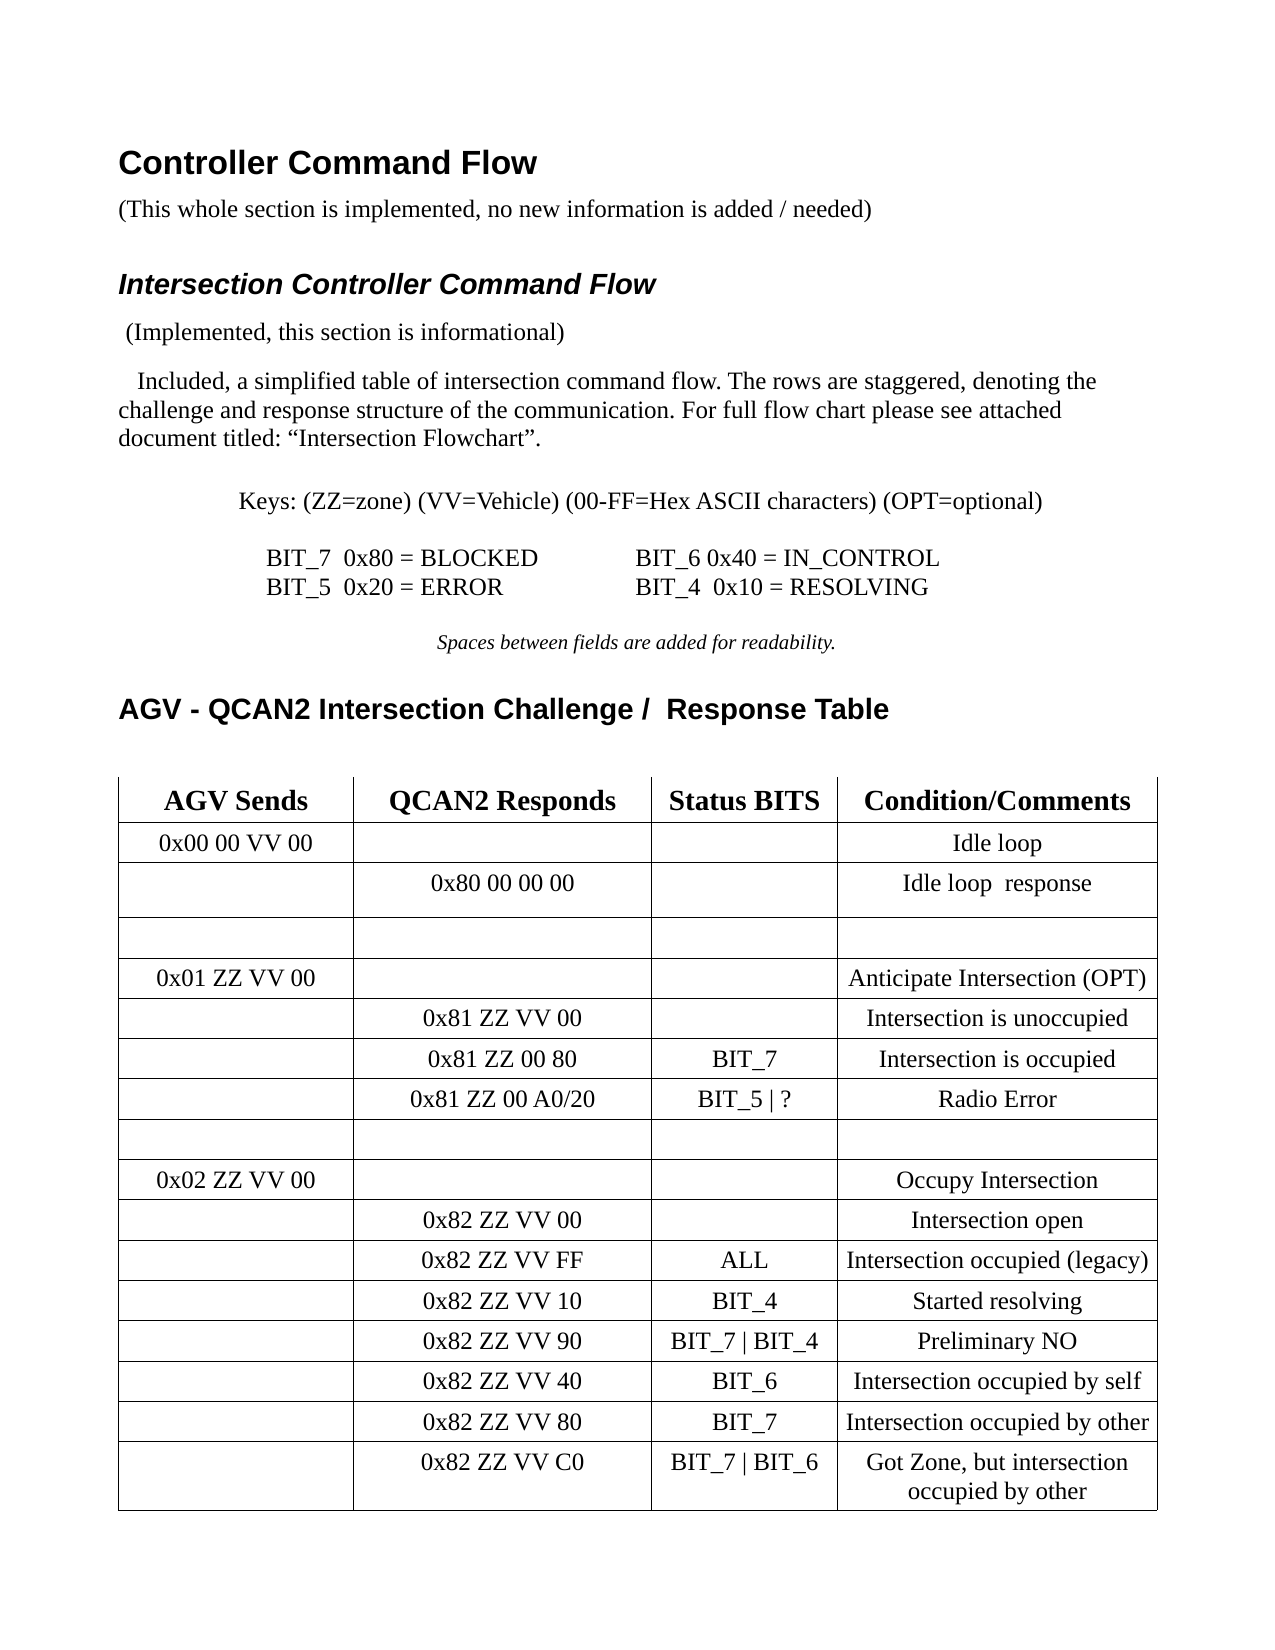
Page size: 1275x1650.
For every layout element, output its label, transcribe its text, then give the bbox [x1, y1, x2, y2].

table_cell 0x82 ZZ VV 80 [354, 1402, 651, 1441]
table_cell [652, 1120, 837, 1159]
table_cell 0x81 ZZ 00 80 [354, 1039, 651, 1078]
table_header Condition/Comments [838, 777, 1157, 822]
table_cell [838, 1120, 1157, 1159]
table_cell 0x82 ZZ VV 10 [354, 1281, 651, 1320]
table_cell Started resolving [838, 1281, 1157, 1320]
table_cell [119, 1442, 353, 1510]
table_cell [652, 823, 837, 862]
subtitle Controller Command Flow [118, 143, 1157, 182]
table_cell [354, 1120, 651, 1159]
table_cell 0x01 ZZ VV 00 [119, 959, 353, 998]
table_cell 0x81 ZZ VV 00 [354, 999, 651, 1038]
table_cell [119, 1120, 353, 1159]
text Keys: (ZZ=zone) (VV=Vehicle) (00-FF=Hex ASCII characters) (OPT=optional) [118, 486, 1157, 514]
table_cell [119, 863, 353, 917]
table_cell [119, 1200, 353, 1239]
table_cell [652, 1160, 837, 1199]
table_cell [119, 1362, 353, 1401]
table_cell Intersection is unoccupied [838, 999, 1157, 1038]
table_cell Idle loop response [838, 863, 1157, 917]
table_cell 0x81 ZZ 00 A0/20 [354, 1079, 651, 1119]
subtitle AGV - QCAN2 Intersection Challenge / Response Table [118, 692, 1157, 726]
table_cell [354, 959, 651, 998]
table_cell Preliminary NO [838, 1321, 1157, 1361]
table_cell 0x80 00 00 00 [354, 863, 651, 917]
table_cell [652, 1200, 837, 1239]
table_cell [119, 999, 353, 1038]
table_cell [354, 918, 651, 957]
table_cell 0x82 ZZ VV 40 [354, 1362, 651, 1401]
table_cell Intersection occupied by other [838, 1402, 1157, 1441]
table_cell BIT_7 | BIT_4 [652, 1321, 837, 1361]
table_cell BIT_5 | ? [652, 1079, 837, 1119]
table_cell [354, 1160, 651, 1199]
table_cell [119, 1079, 353, 1119]
text Spaces between fields are added for readability. [118, 629, 1157, 654]
table_cell Anticipate Intersection (OPT) [838, 959, 1157, 998]
table_cell [652, 999, 837, 1038]
table_cell BIT_7 [652, 1039, 837, 1078]
table_cell Intersection open [838, 1200, 1157, 1239]
table_cell 0x82 ZZ VV 00 [354, 1200, 651, 1239]
table_cell Occupy Intersection [838, 1160, 1157, 1199]
text Included, a simplified table of intersection command flow. The rows are staggered, denoting the challenge and response structure of the communication. For full flow chart please see attached document titled: “Intersection Flowchart”. [118, 366, 1157, 452]
table_cell [119, 1321, 353, 1361]
table_cell [652, 863, 837, 917]
text (Implemented, this section is informational) [118, 313, 1157, 346]
table_cell Idle loop [838, 823, 1157, 862]
text BIT_5 0x20 = ERROR BIT_4 0x10 = RESOLVING [118, 572, 1157, 601]
table_cell [838, 918, 1157, 957]
text (This whole section is implemented, no new information is added / needed) [118, 194, 1157, 223]
table_cell Radio Error [838, 1079, 1157, 1119]
table_cell Intersection is occupied [838, 1039, 1157, 1078]
table_cell [652, 959, 837, 998]
text BIT_7 0x80 = BLOCKED BIT_6 0x40 = IN_CONTROL [118, 543, 1157, 572]
table_cell Got Zone, but intersection occupied by other [838, 1442, 1157, 1510]
table_cell BIT_6 [652, 1362, 837, 1401]
table_cell 0x82 ZZ VV C0 [354, 1442, 651, 1510]
table_cell [119, 1281, 353, 1320]
table_cell 0x82 ZZ VV FF [354, 1241, 651, 1280]
table_cell BIT_7 [652, 1402, 837, 1441]
table_cell BIT_7 | BIT_6 [652, 1442, 837, 1510]
subtitle Intersection Controller Command Flow [118, 267, 1157, 300]
table_header AGV Sends [119, 777, 353, 822]
table_cell BIT_4 [652, 1281, 837, 1320]
table_header Status BITS [652, 777, 837, 822]
table_cell ALL [652, 1241, 837, 1280]
table_header QCAN2 Responds [354, 777, 651, 822]
table_cell [119, 1402, 353, 1441]
table_cell Intersection occupied by self [838, 1362, 1157, 1401]
table_cell [354, 823, 651, 862]
table_cell [119, 918, 353, 957]
table_cell 0x82 ZZ VV 90 [354, 1321, 651, 1361]
table_cell [119, 1039, 353, 1078]
table_cell 0x00 00 VV 00 [119, 823, 353, 862]
table_cell 0x02 ZZ VV 00 [119, 1160, 353, 1199]
table_cell Intersection occupied (legacy) [838, 1241, 1157, 1280]
table_cell [652, 918, 837, 957]
table_cell [119, 1241, 353, 1280]
